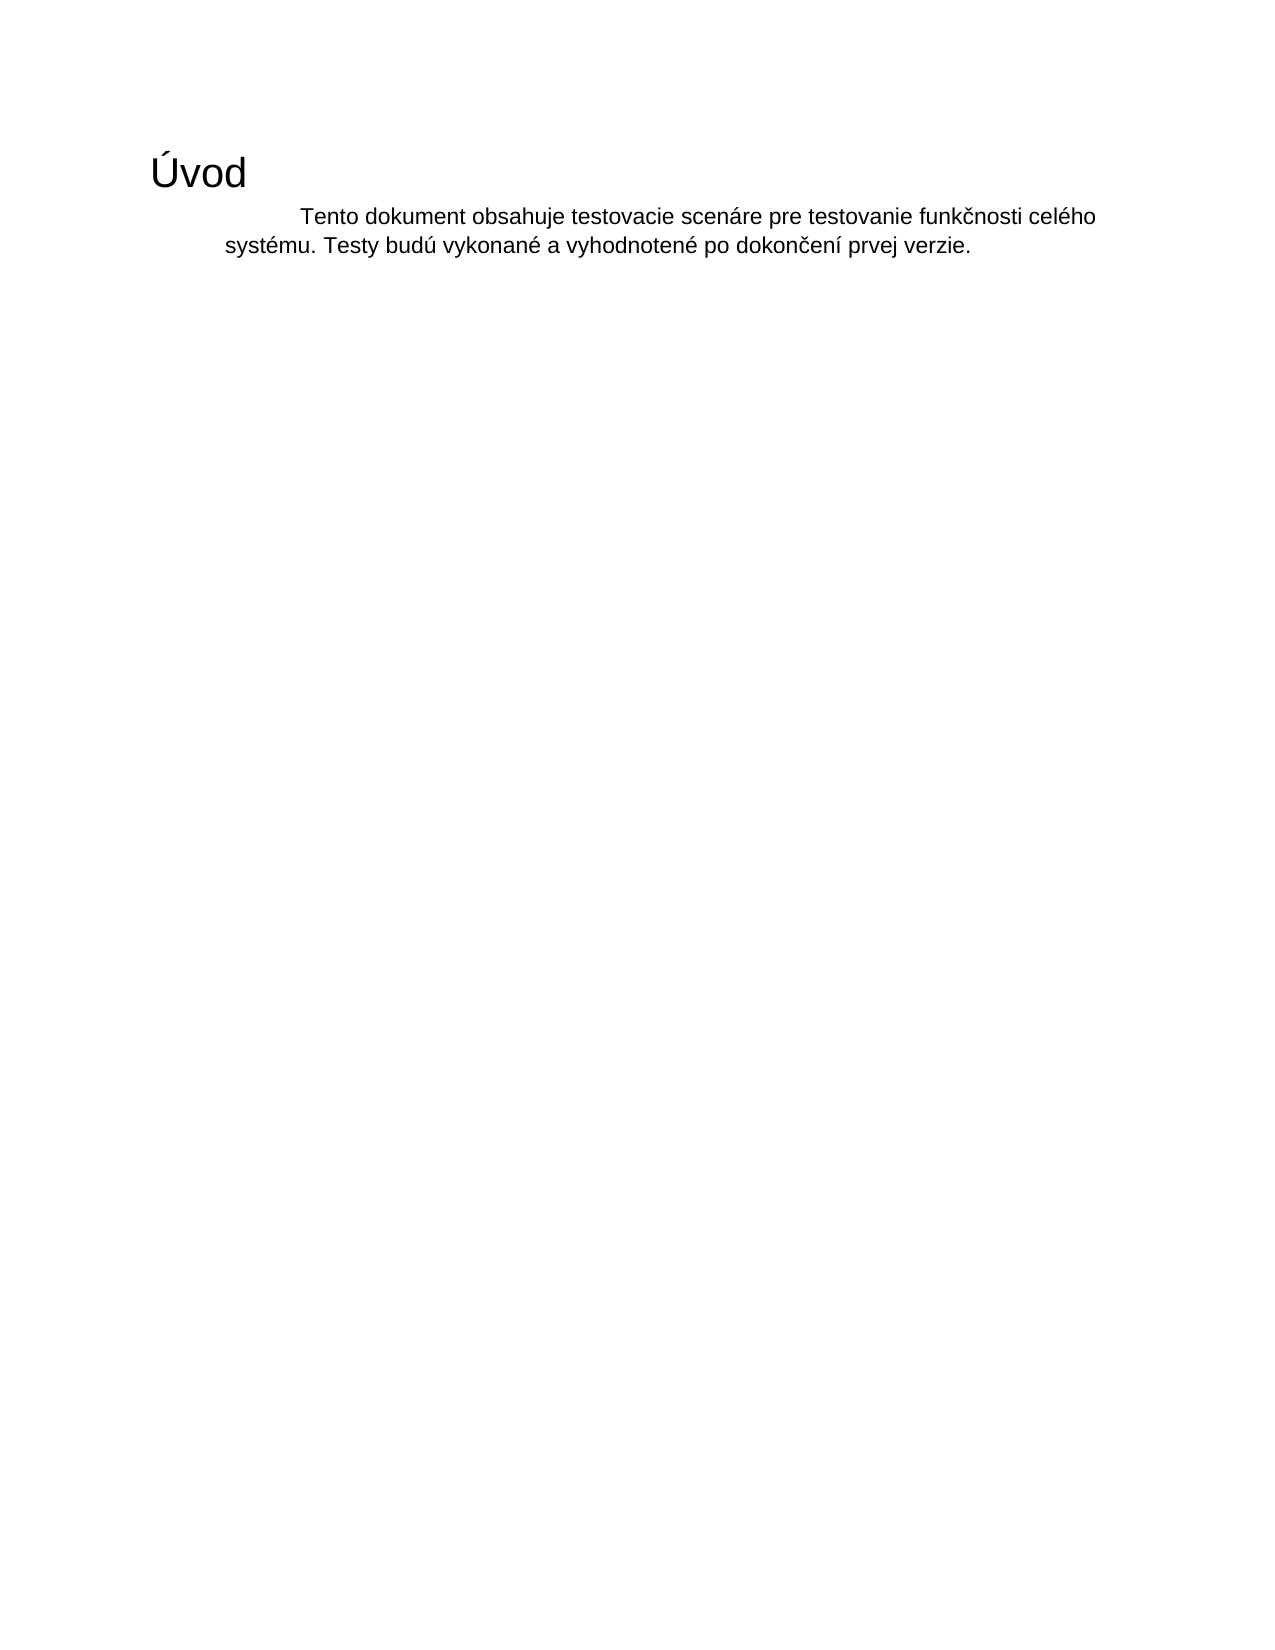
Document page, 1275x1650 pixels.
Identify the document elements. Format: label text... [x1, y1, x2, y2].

text Tento dokument obsahuje testovacie scenáre pre testovanie funkčnosti celého systému. Testy budú vykonané a vyhodnotené po dokončení prvej verzie. [225, 203, 1125, 258]
subtitle Úvod [150, 150, 1125, 197]
